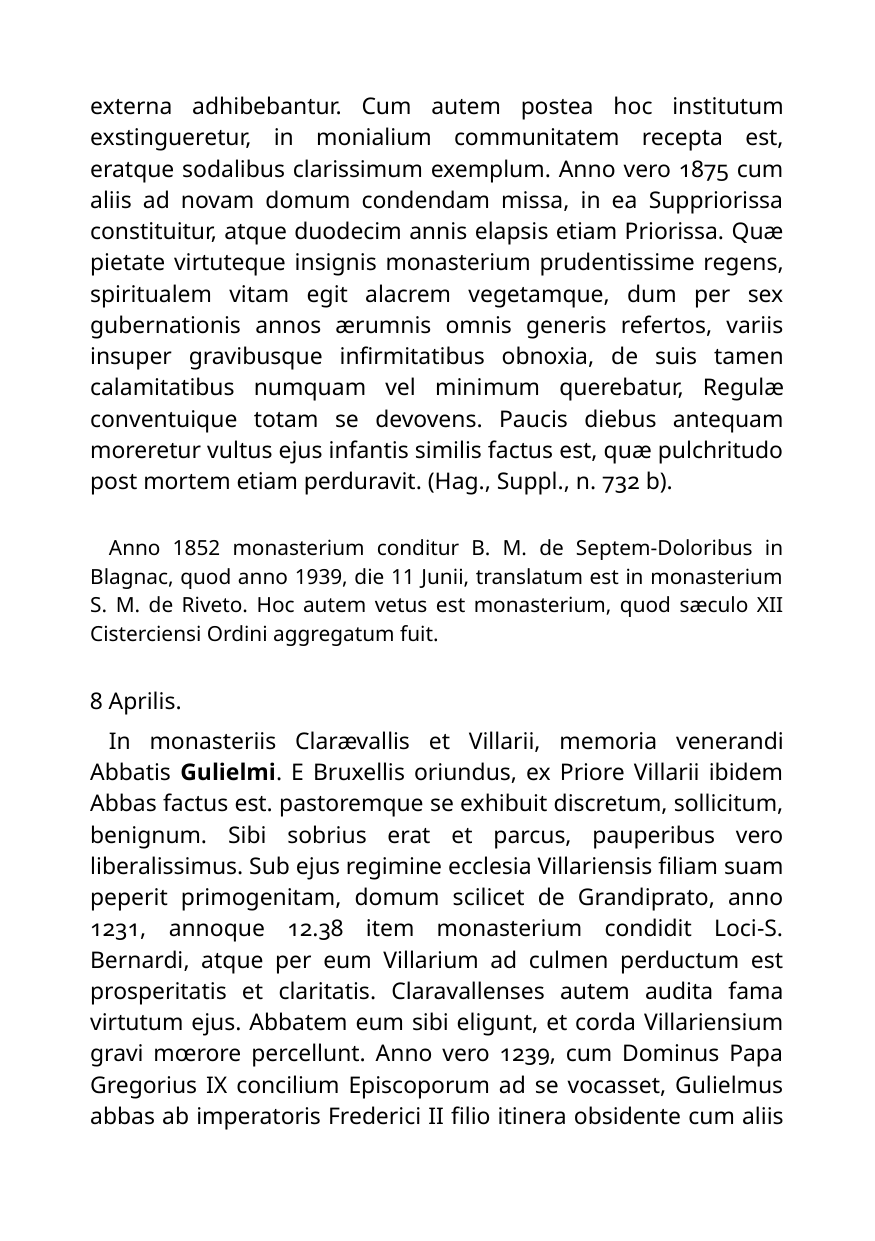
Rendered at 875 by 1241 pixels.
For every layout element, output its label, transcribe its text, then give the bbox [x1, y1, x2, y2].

text In monasteriis Clarævallis et Villarii, memoria venerandi Abbatis Gulielmi. E Bruxellis oriundus, ex Priore Villarii ibidem Abbas factus est. pastoremque se exhibuit discretum, sollicitum, benignum. Sibi sobrius erat et parcus, pauperibus vero liberalissimus. Sub ejus regimine ecclesia Villariensis filiam suam peperit primogenitam, domum scilicet de Grandiprato, anno 1231, annoque 12.38 item monasterium condidit Loci-S. Bernardi, atque per eum Villarium ad culmen perductum est prosperitatis et claritatis. Claravallenses autem audita fama virtutum ejus. Abbatem eum sibi eligunt, et corda Villariensium gravi mœrore percellunt. Anno vero 1239, cum Dominus Papa Gregorius IX concilium Episcoporum ad se vocasset, Gulielmus abbas ab imperatoris Frederici II filio itinera obsidente cum aliis [90, 725, 784, 1131]
text Anno 1852 monasterium conditur B. M. de Septem-Doloribus in Blagnac, quod anno 1939, die 11 Junii, translatum est in monasterium S. M. de Riveto. Hoc autem vetus est monasterium, quod sæculo XII Cisterciensi Ordini aggregatum fuit. [90, 533, 784, 647]
text 8 Aprilis. [90, 684, 784, 716]
text externa adhibebantur. Cum autem postea hoc institutum exstingueretur, in monialium communitatem recepta est, eratque sodalibus clarissimum exemplum. Anno vero 1875 cum aliis ad novam domum condendam missa, in ea Suppriorissa constituitur, atque duodecim annis elapsis etiam Priorissa. Quæ pietate virtuteque insignis monasterium prudentissime regens, spiritualem vitam egit alacrem vegetamque, dum per sex gubernationis annos ærumnis omnis generis refertos, variis insuper gravibusque infirmitatibus obnoxia, de suis tamen calamitatibus numquam vel mini­mum querebatur, Regulæ conventuique totam se devovens. Paucis diebus antequam moreretur vultus ejus infantis similis factus est, quæ pulchritudo post mortem etiam perduravit. (Hag., Suppl., n. 732 b). [90, 90, 784, 496]
